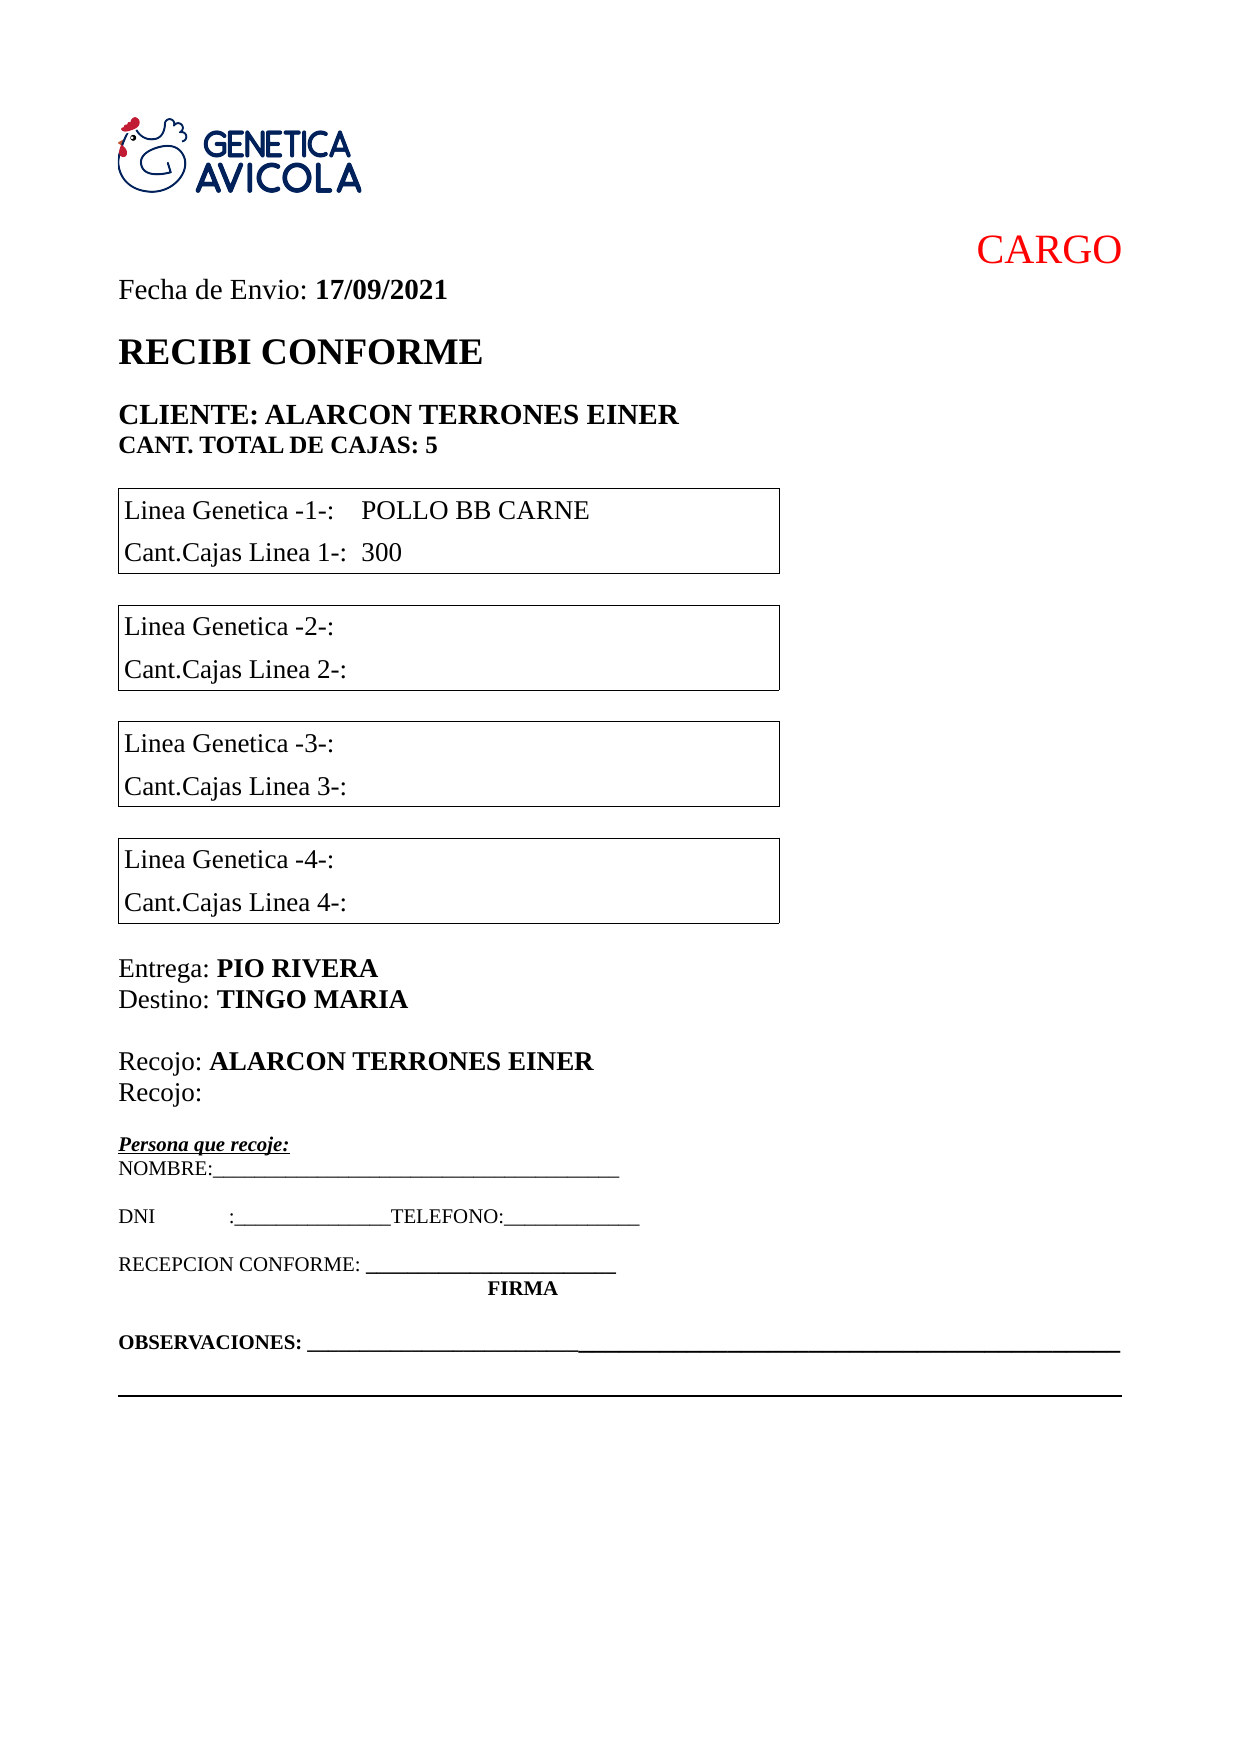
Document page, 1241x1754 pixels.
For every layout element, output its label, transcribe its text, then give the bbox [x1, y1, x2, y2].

table_cell [356, 722, 779, 764]
text RECEPCION CONFORME: ________________________ [118, 1252, 1122, 1276]
table_cell [118, 807, 356, 838]
picture [117, 117, 362, 193]
table_cell [118, 691, 356, 721]
table_header Linea Genetica -1-: [119, 489, 356, 531]
text Destino: TINGO MARIA [118, 983, 1122, 1014]
table_cell Cant.Cajas Linea 3-: [119, 764, 356, 806]
table_cell Linea Genetica -4-: [119, 839, 356, 880]
table_cell [356, 606, 779, 647]
text FIRMA [118, 1276, 1122, 1300]
table_cell [356, 839, 779, 880]
text RECIBI CONFORME [118, 330, 1122, 373]
table_cell Linea Genetica -2-: [119, 606, 356, 647]
table_cell Cant.Cajas Linea 1-: [119, 531, 356, 573]
table_cell [356, 574, 779, 604]
table_header POLLO BB CARNE [356, 489, 779, 531]
table_cell Cant.Cajas Linea 2-: [119, 647, 356, 690]
text CANT. TOTAL DE CAJAS: 5 [118, 431, 1122, 459]
table_cell 300 [356, 531, 779, 573]
table_cell [356, 691, 779, 721]
text CARGO [118, 224, 1122, 272]
text CLIENTE: ALARCON TERRONES EINER [118, 397, 1122, 431]
text Recojo: [118, 1076, 1122, 1108]
text OBSERVACIONES: __________________________________________________________________ [118, 1324, 1122, 1355]
table_cell Linea Genetica -3-: [119, 722, 356, 764]
table_cell [356, 764, 779, 806]
text Fecha de Envio: 17/09/2021 [118, 272, 1122, 306]
table_cell [356, 807, 779, 838]
text Entrega: PIO RIVERA [118, 952, 1122, 983]
table_cell [356, 647, 779, 690]
text DNI :_______________TELEFONO:_____________ [118, 1204, 1122, 1228]
text Recojo: ALARCON TERRONES EINER [118, 1045, 1122, 1076]
table_cell [118, 574, 356, 604]
text NOMBRE:_______________________________________ [118, 1156, 1122, 1180]
table_cell Cant.Cajas Linea 4-: [119, 880, 356, 923]
text Persona que recoje: [118, 1132, 1122, 1156]
table_cell [356, 880, 779, 923]
